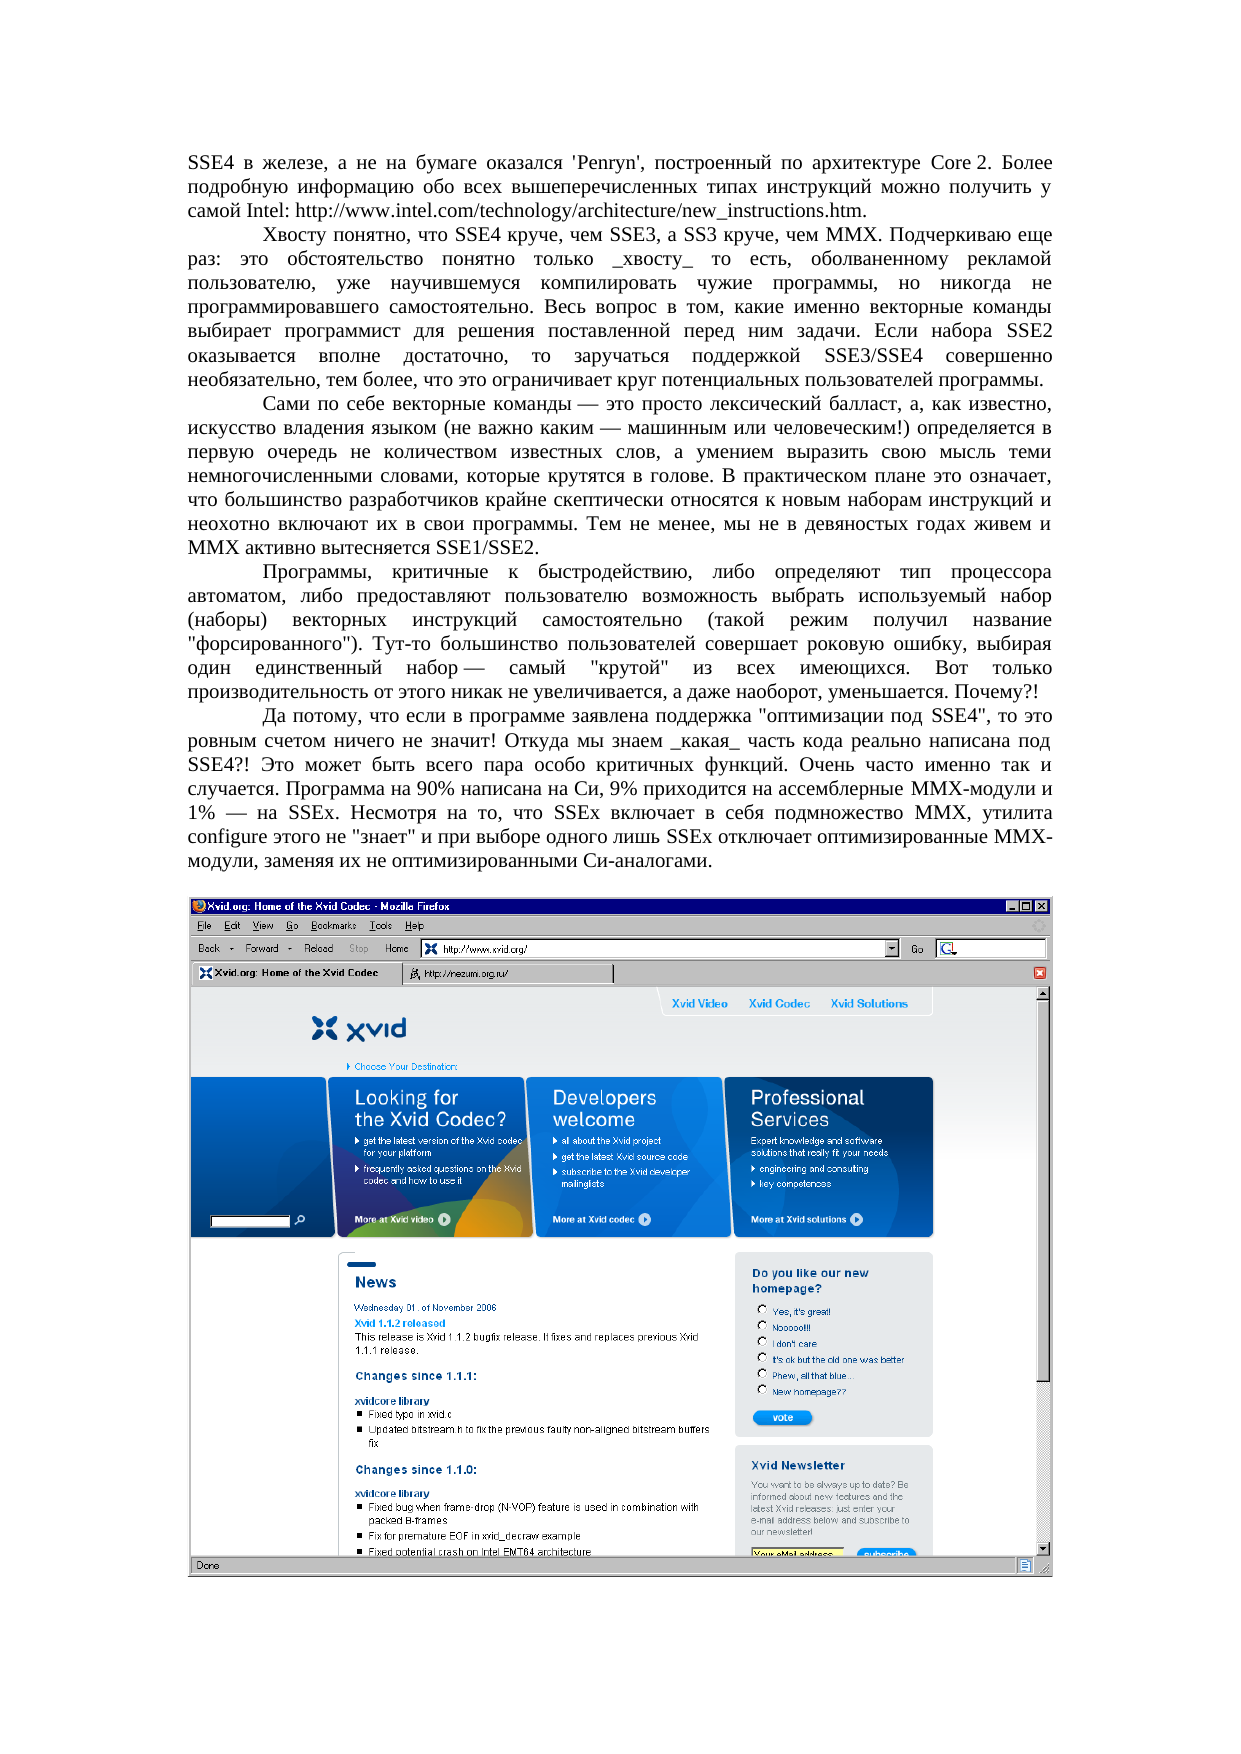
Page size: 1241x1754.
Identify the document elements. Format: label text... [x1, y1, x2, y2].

text Хвосту понятно, что SSE4 круче, чем SSE3, а SS3 круче, чем MMX. Подчеркиваю еще раз: это обстоятельство понятно только _хвосту_ то есть, оболваненному рекламой пользователю, уже научившемуся компилировать чужие программы, но никогда не программировавшего самостоятельно. Весь вопрос в том, какие именно векторные команды выбирает программист для решения поставленной перед ним задачи. Если набора SSE2 оказывается вполне достаточно, то заручаться поддержкой SSE3/SSE4 совершенно необязательно, тем более, что это ограничивает круг потенциальных пользователей программы. [187, 222, 1053, 391]
picture [187, 896, 1053, 1577]
text Сами по себе векторные команды — это просто лексический балласт, а, как известно, искусство владения языком (не важно каким — машинным или человеческим!) определяется в первую очередь не количеством известных слов, а умением выразить свою мысль теми немногочисленными словами, которые крутятся в голове. В практическом плане это означает, что большинство разработчиков крайне скептически относятся к новым наборам инструкций и неохотно включают их в свои программы. Тем не менее, мы не в девяностых годах живем и MMX активно вытесняется SSE1/SSE2. [187, 391, 1053, 559]
text Да потому, что если в программе заявлена поддержка "оптимизации под SSE4", то это ровным счетом ничего не значит! Откуда мы знаем _какая_ часть кода реально написана под SSE4?! Это может быть всего пара особо критичных функций. Очень часто именно так и случается. Программа на 90% написана на Си, 9% приходится на ассемблерные MMX-модули и 1% — на SSEx. Несмотря на то, что SSEx включает в себя подмножество MMX, утилита configure этого не "знает" и при выборе одного лишь SSEx отключает оптимизированные MMX-модули, заменяя их не оптимизированными Си-аналогами. [187, 703, 1053, 872]
text SSE4 в железе, а не на бумаге оказался 'Penryn', построенный по архитектуре Core 2. Более подробную информацию обо всех вышеперечисленных типах инструкций можно получить у самой Intel: http://www.intel.com/technology/architecture/new_instructions.htm. [187, 150, 1053, 222]
text Программы, критичные к быстродействию, либо определяют тип процессора автоматом, либо предоставляют пользователю возможность выбрать используемый набор (наборы) векторных инструкций самостоятельно (такой режим получил название "форсированного"). Тут-то большинство пользователей совершает роковую ошибку, выбирая один единственный набор — самый "крутой" из всех имеющихся. Вот только производительность от этого никак не увеличивается, а даже наоборот, уменьшается. Почему?! [187, 559, 1053, 703]
